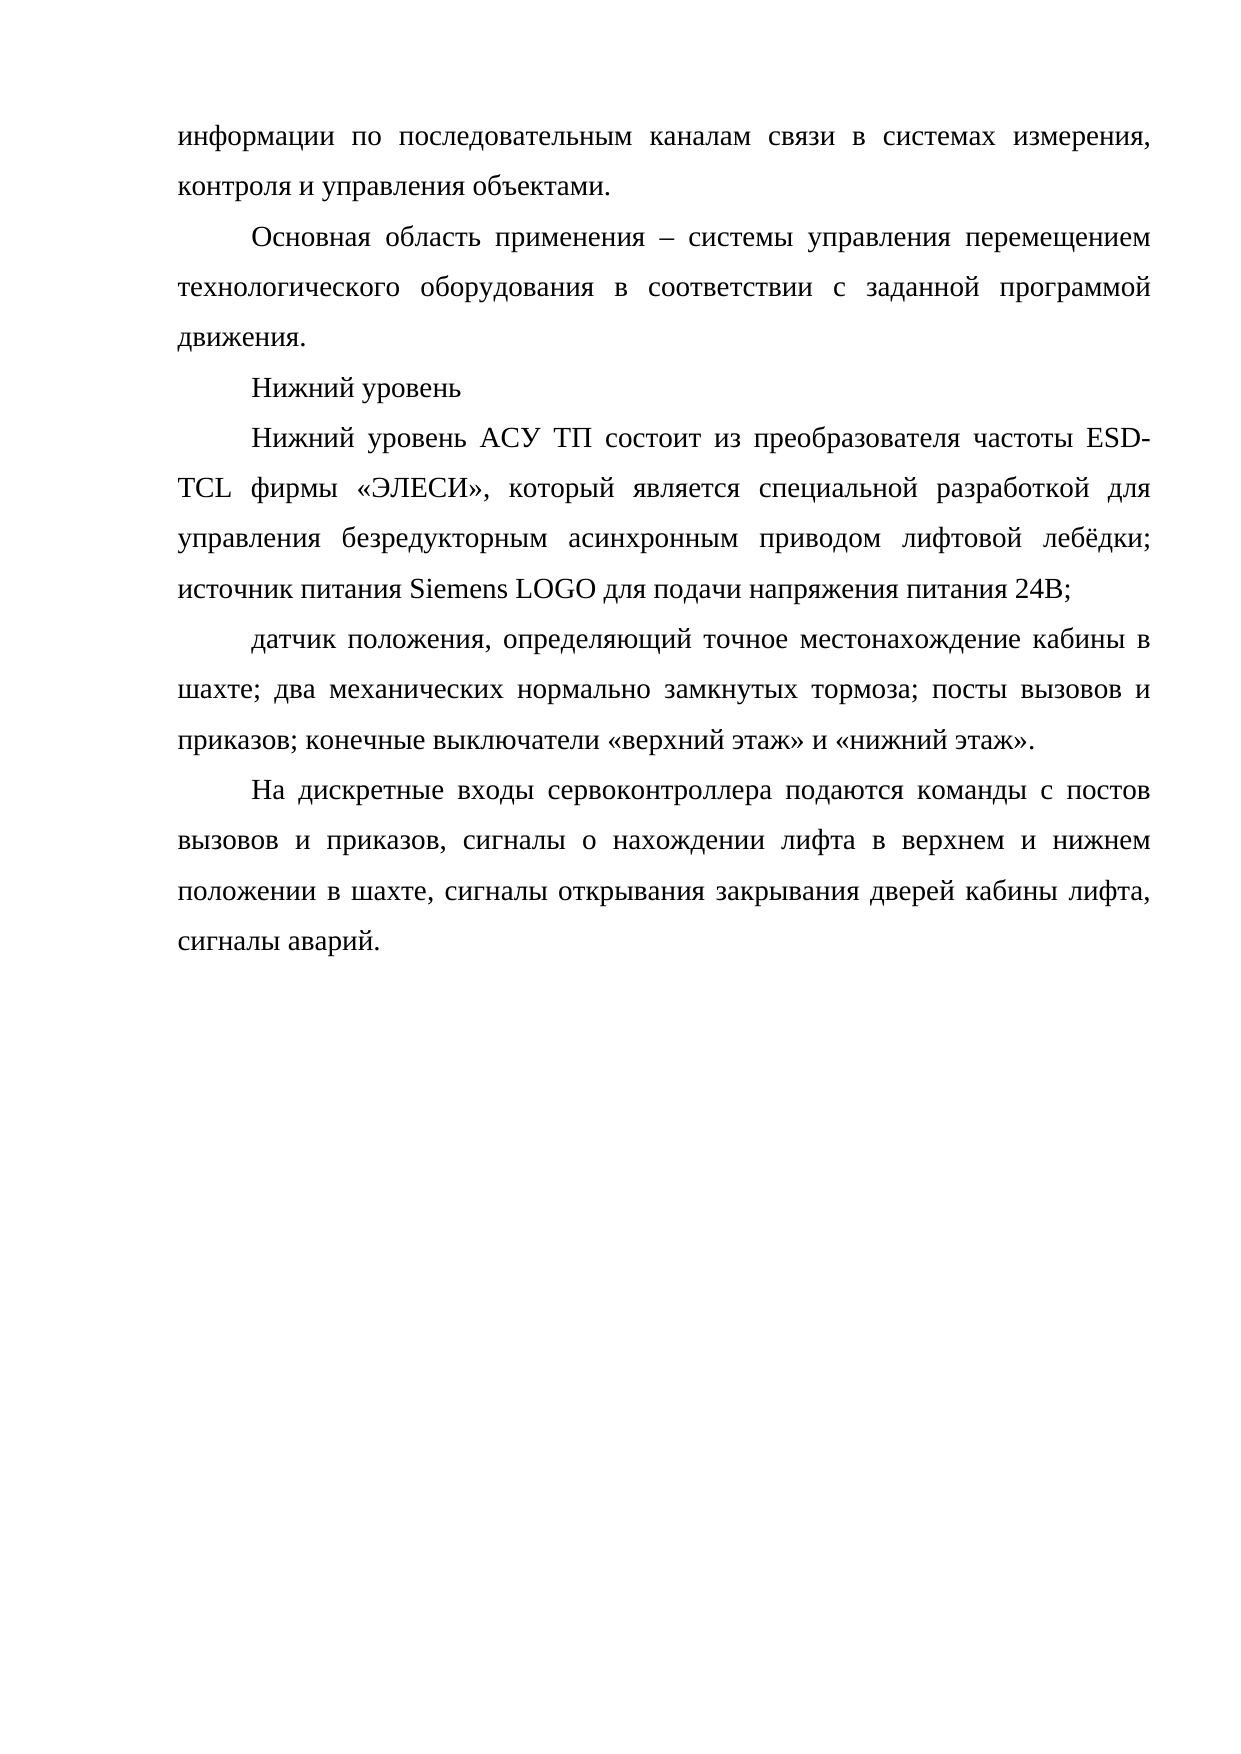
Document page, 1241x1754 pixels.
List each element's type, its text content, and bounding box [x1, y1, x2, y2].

text Нижний уровень [177, 370, 1152, 403]
text Нижний уровень АСУ ТП состоит из преобразователя частоты ESD-TCL фирмы «ЭЛЕСИ», который является специальной разработкой для управления безредукторным асинхронным приводом лифтовой лебёдки; источник питания Siemens LOGO для подачи напряжения питания 24В; [177, 420, 1152, 604]
text датчик положения, определяющий точное местонахождение кабины в шахте; два механических нормально замкнутых тормоза; посты вызовов и приказов; конечные выключатели «верхний этаж» и «нижний этаж». [177, 621, 1152, 755]
text На дискретные входы сервоконтроллера подаются команды с постов вызовов и приказов, сигналы о нахождении лифта в верхнем и нижнем положении в шахте, сигналы открывания закрывания дверей кабины лифта, сигналы аварий. [177, 772, 1152, 957]
text информации по последовательным каналам связи в системах измерения, контроля и управления объектами. [177, 118, 1152, 202]
text Основная область применения – системы управления перемещением технологического оборудования в соответствии с заданной программой движения. [177, 219, 1152, 353]
